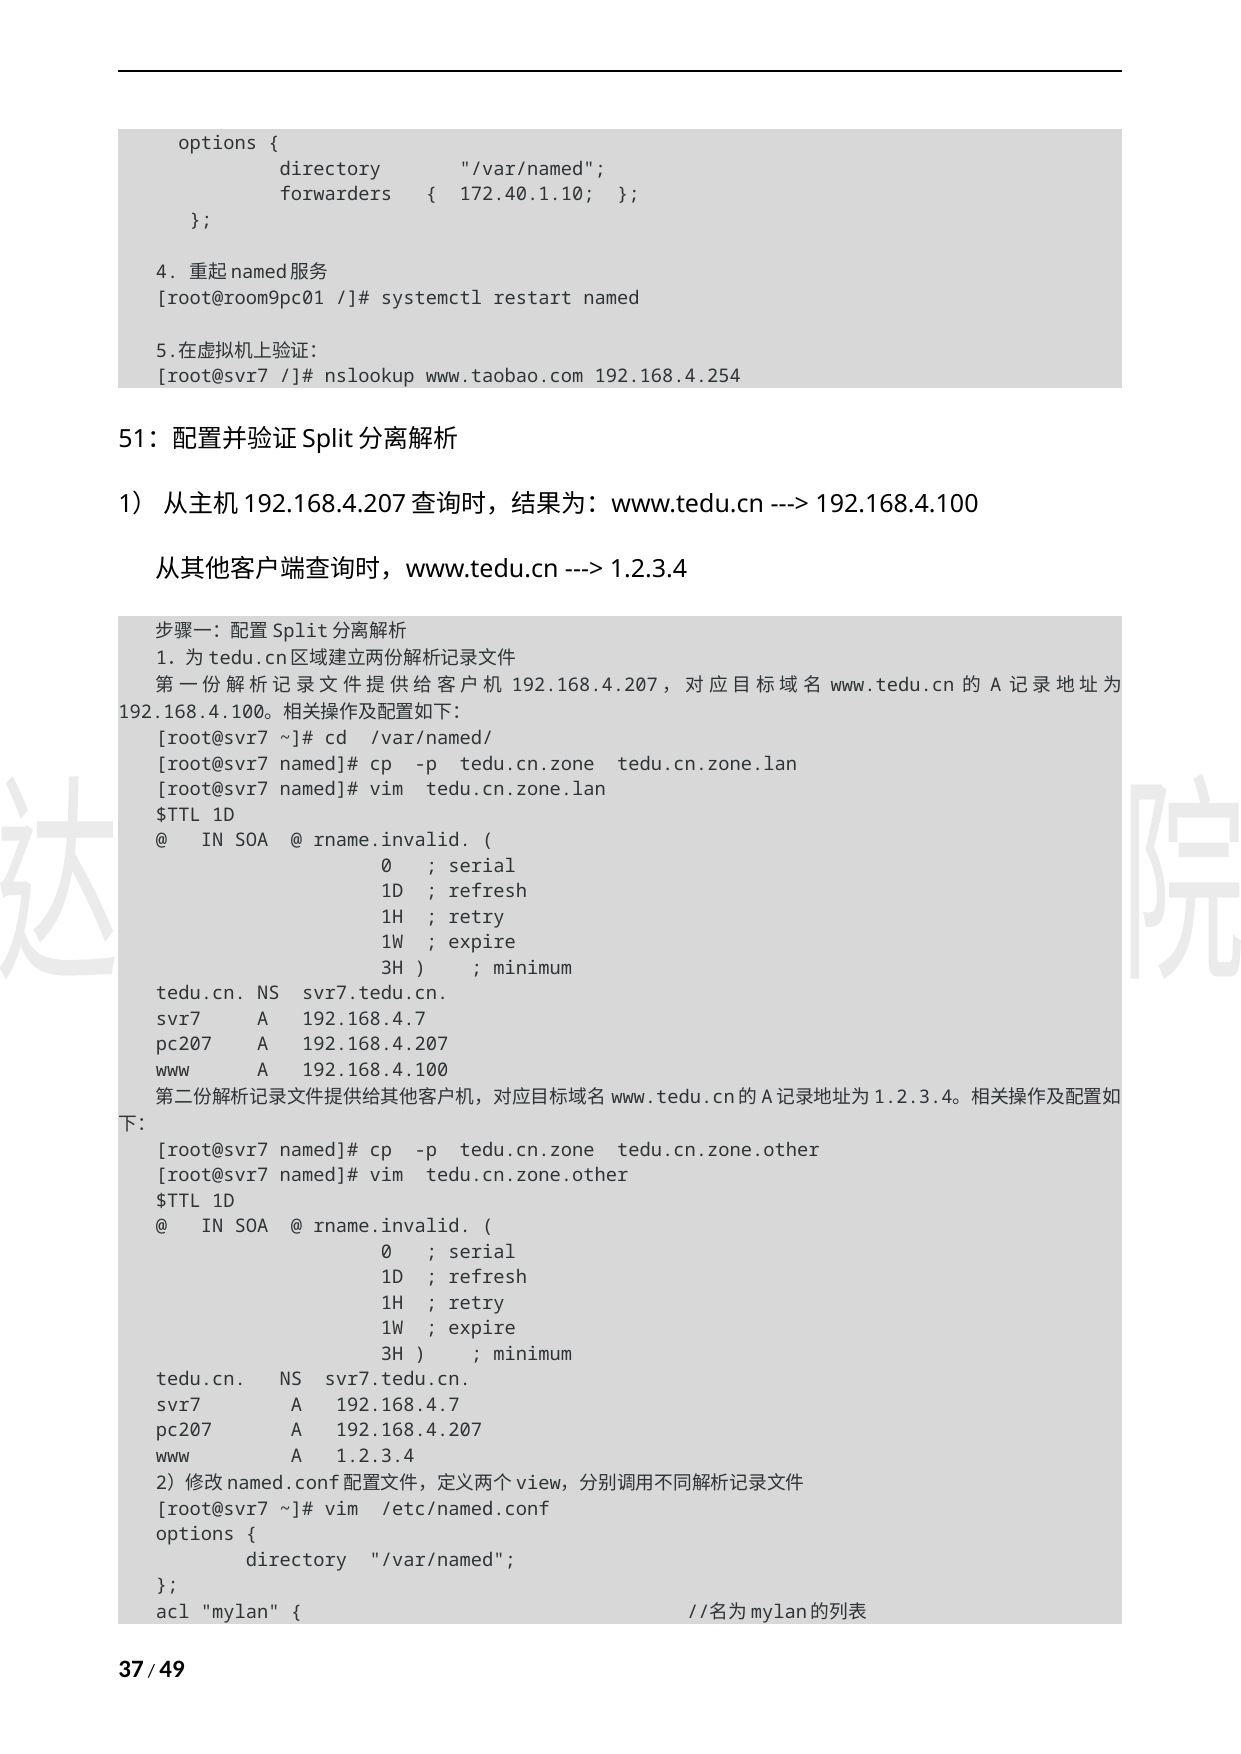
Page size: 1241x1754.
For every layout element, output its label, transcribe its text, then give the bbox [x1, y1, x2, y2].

text 1．为tedu.cn区域建立两份解析记录文件 [118, 643, 1122, 670]
text www A 1.2.3.4 [118, 1442, 1122, 1468]
text [root@room9pc01 /]# systemctl restart named [118, 284, 1122, 310]
text 1D ; refresh [118, 877, 1122, 903]
text 第二份解析记录文件提供给其他客户机，对应目标域名www.tedu.cn的A记录地址为1.2.3.4。相关操作及配置如下： [118, 1082, 1122, 1136]
text [root@svr7 ~]# vim /etc/named.conf [118, 1495, 1122, 1520]
text options { [118, 1520, 1122, 1546]
text 1W ; expire [118, 1314, 1122, 1340]
text pc207 A 192.168.4.207 [118, 1031, 1122, 1056]
text 3H ) ; minimum [118, 954, 1122, 979]
text 第一份解析记录文件提供给客户机192.168.4.207，对应目标域名www.tedu.cn的A记录地址为192.168.4.100。相关操作及配置如下： [118, 670, 1122, 724]
text 1H ; retry [118, 903, 1122, 928]
text pc207 A 192.168.4.207 [118, 1417, 1122, 1442]
text acl "mylan" { //名为mylan的列表 [118, 1597, 1122, 1624]
text 1H ; retry [118, 1289, 1122, 1314]
text 3H ) ; minimum [118, 1340, 1122, 1366]
text $TTL 1D [118, 1187, 1122, 1212]
text forwarders { 172.40.1.10; }; [118, 181, 1122, 206]
text directory "/var/named"; [118, 1546, 1122, 1571]
text 2）修改named.conf配置文件，定义两个view，分别调用不同解析记录文件 [118, 1468, 1122, 1495]
text 从其他客户端查询时，www.tedu.cn ---> 1.2.3.4 [156, 534, 1122, 599]
text [root@svr7 named]# cp -p tedu.cn.zone tedu.cn.zone.lan [118, 750, 1122, 775]
text }; [118, 1571, 1122, 1597]
text [root@svr7 named]# vim tedu.cn.zone.other [118, 1161, 1122, 1187]
text $TTL 1D [118, 801, 1122, 826]
text [root@svr7 named]# vim tedu.cn.zone.lan [118, 775, 1122, 801]
text @ IN SOA @ rname.invalid. ( [118, 1212, 1122, 1238]
text tedu.cn. NS svr7.tedu.cn. [118, 1366, 1122, 1391]
text tedu.cn. NS svr7.tedu.cn. [118, 979, 1122, 1005]
text 1W ; expire [118, 928, 1122, 954]
text 步骤一：配置Split分离解析 [118, 616, 1122, 643]
text @ IN SOA @ rname.invalid. ( [118, 826, 1122, 852]
text [root@svr7 ~]# cd /var/named/ [118, 724, 1122, 750]
text www A 192.168.4.100 [118, 1056, 1122, 1082]
text 4. 重起named服务 [118, 257, 1122, 284]
text [root@svr7 /]# nslookup www.taobao.com 192.168.4.254 [118, 362, 1122, 388]
text svr7 A 192.168.4.7 [118, 1391, 1122, 1417]
text 51：配置并验证Split分离解析 [118, 404, 1122, 469]
text [root@svr7 named]# cp -p tedu.cn.zone tedu.cn.zone.other [118, 1136, 1122, 1161]
text 5.在虚拟机上验证： [118, 335, 1122, 362]
text }; [118, 206, 1122, 232]
text options { [118, 129, 1122, 155]
text 1D ; refresh [118, 1263, 1122, 1289]
text 0 ; serial [118, 852, 1122, 877]
list 从主机192.168.4.207查询时，结果为：www.tedu.cn ---> 192.168.4.100 [118, 469, 1122, 534]
text 0 ; serial [118, 1238, 1122, 1263]
text directory "/var/named"; [118, 155, 1122, 181]
text svr7 A 192.168.4.7 [118, 1005, 1122, 1031]
